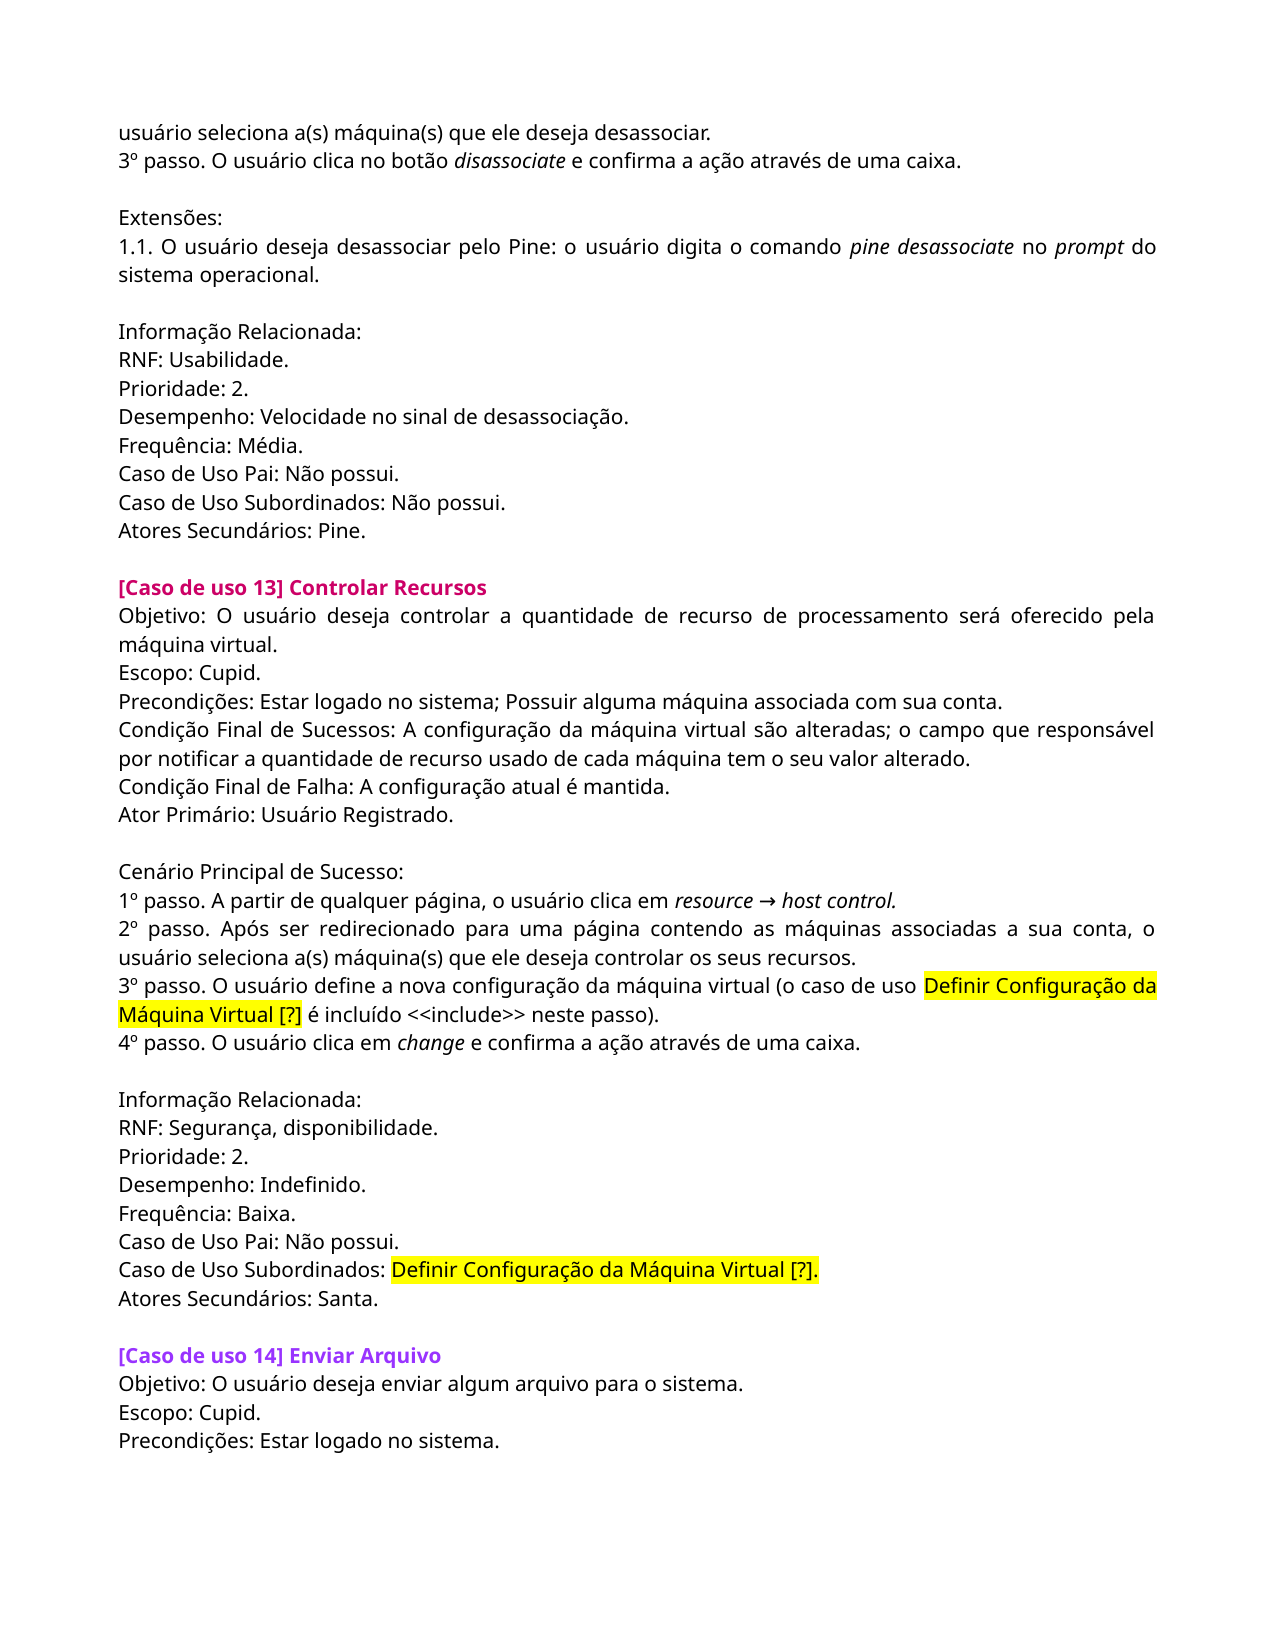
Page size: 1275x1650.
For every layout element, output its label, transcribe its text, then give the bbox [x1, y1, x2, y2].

text Caso de Uso Subordinados: Definir Configuração da Máquina Virtual [?]. [118, 1256, 1157, 1284]
text Precondições: Estar logado no sistema. [118, 1426, 1157, 1455]
text Caso de Uso Subordinados: Não possui. [118, 488, 1157, 516]
text 1.1. O usuário deseja desassociar pelo Pine: o usuário digita o comando pine desassociate no prompt do sistema operacional. [118, 232, 1157, 289]
text Escopo: Cupid. [118, 1398, 1157, 1426]
text Frequência: Baixa. [118, 1199, 1157, 1227]
text Frequência: Média. [118, 431, 1157, 459]
text [Caso de uso 14] Enviar Arquivo [118, 1341, 1157, 1369]
text Ator Primário: Usuário Registrado. [118, 801, 1157, 829]
text Escopo: Cupid. [118, 658, 1157, 687]
text Prioridade: 2. [118, 374, 1157, 402]
text RNF: Segurança, disponibilidade. [118, 1113, 1157, 1142]
text Informação Relacionada: [118, 317, 1157, 346]
text Desempenho: Velocidade no sinal de desassociação. [118, 402, 1157, 431]
text Caso de Uso Pai: Não possui. [118, 459, 1157, 488]
text Condição Final de Falha: A configuração atual é mantida. [118, 772, 1157, 801]
text Extensões: [118, 203, 1157, 232]
text RNF: Usabilidade. [118, 346, 1157, 374]
text usuário seleciona a(s) máquina(s) que ele deseja desassociar. [118, 118, 1157, 147]
text Condição Final de Sucessos: A configuração da máquina virtual são alteradas; o campo que responsável por notificar a quantidade de recurso usado de cada máquina tem o seu valor alterado. [118, 715, 1157, 772]
text Atores Secundários: Pine. [118, 516, 1157, 545]
text 1º passo. A partir de qualquer página, o usuário clica em resource → host control. [118, 886, 1157, 914]
text Desempenho: Indefinido. [118, 1170, 1157, 1199]
text Atores Secundários: Santa. [118, 1284, 1157, 1312]
text 3º passo. O usuário define a nova configuração da máquina virtual (o caso de uso Definir Configuração da Máquina Virtual [?] é incluído <<include>> neste passo). [118, 971, 1157, 1028]
text Objetivo: O usuário deseja controlar a quantidade de recurso de processamento será oferecido pela máquina virtual. [118, 602, 1157, 658]
text Cenário Principal de Sucesso: [118, 857, 1157, 886]
text Precondições: Estar logado no sistema; Possuir alguma máquina associada com sua conta. [118, 687, 1157, 715]
text Informação Relacionada: [118, 1085, 1157, 1113]
text 3º passo. O usuário clica no botão disassociate e confirma a ação através de uma caixa. [118, 147, 1157, 175]
text Caso de Uso Pai: Não possui. [118, 1227, 1157, 1256]
text [Caso de uso 13] Controlar Recursos [118, 573, 1157, 602]
text Objetivo: O usuário deseja enviar algum arquivo para o sistema. [118, 1369, 1157, 1398]
text 2º passo. Após ser redirecionado para uma página contendo as máquinas associadas a sua conta, o usuário seleciona a(s) máquina(s) que ele deseja controlar os seus recursos. [118, 914, 1157, 971]
text 4º passo. O usuário clica em change e confirma a ação através de uma caixa. [118, 1028, 1157, 1057]
text Prioridade: 2. [118, 1142, 1157, 1170]
